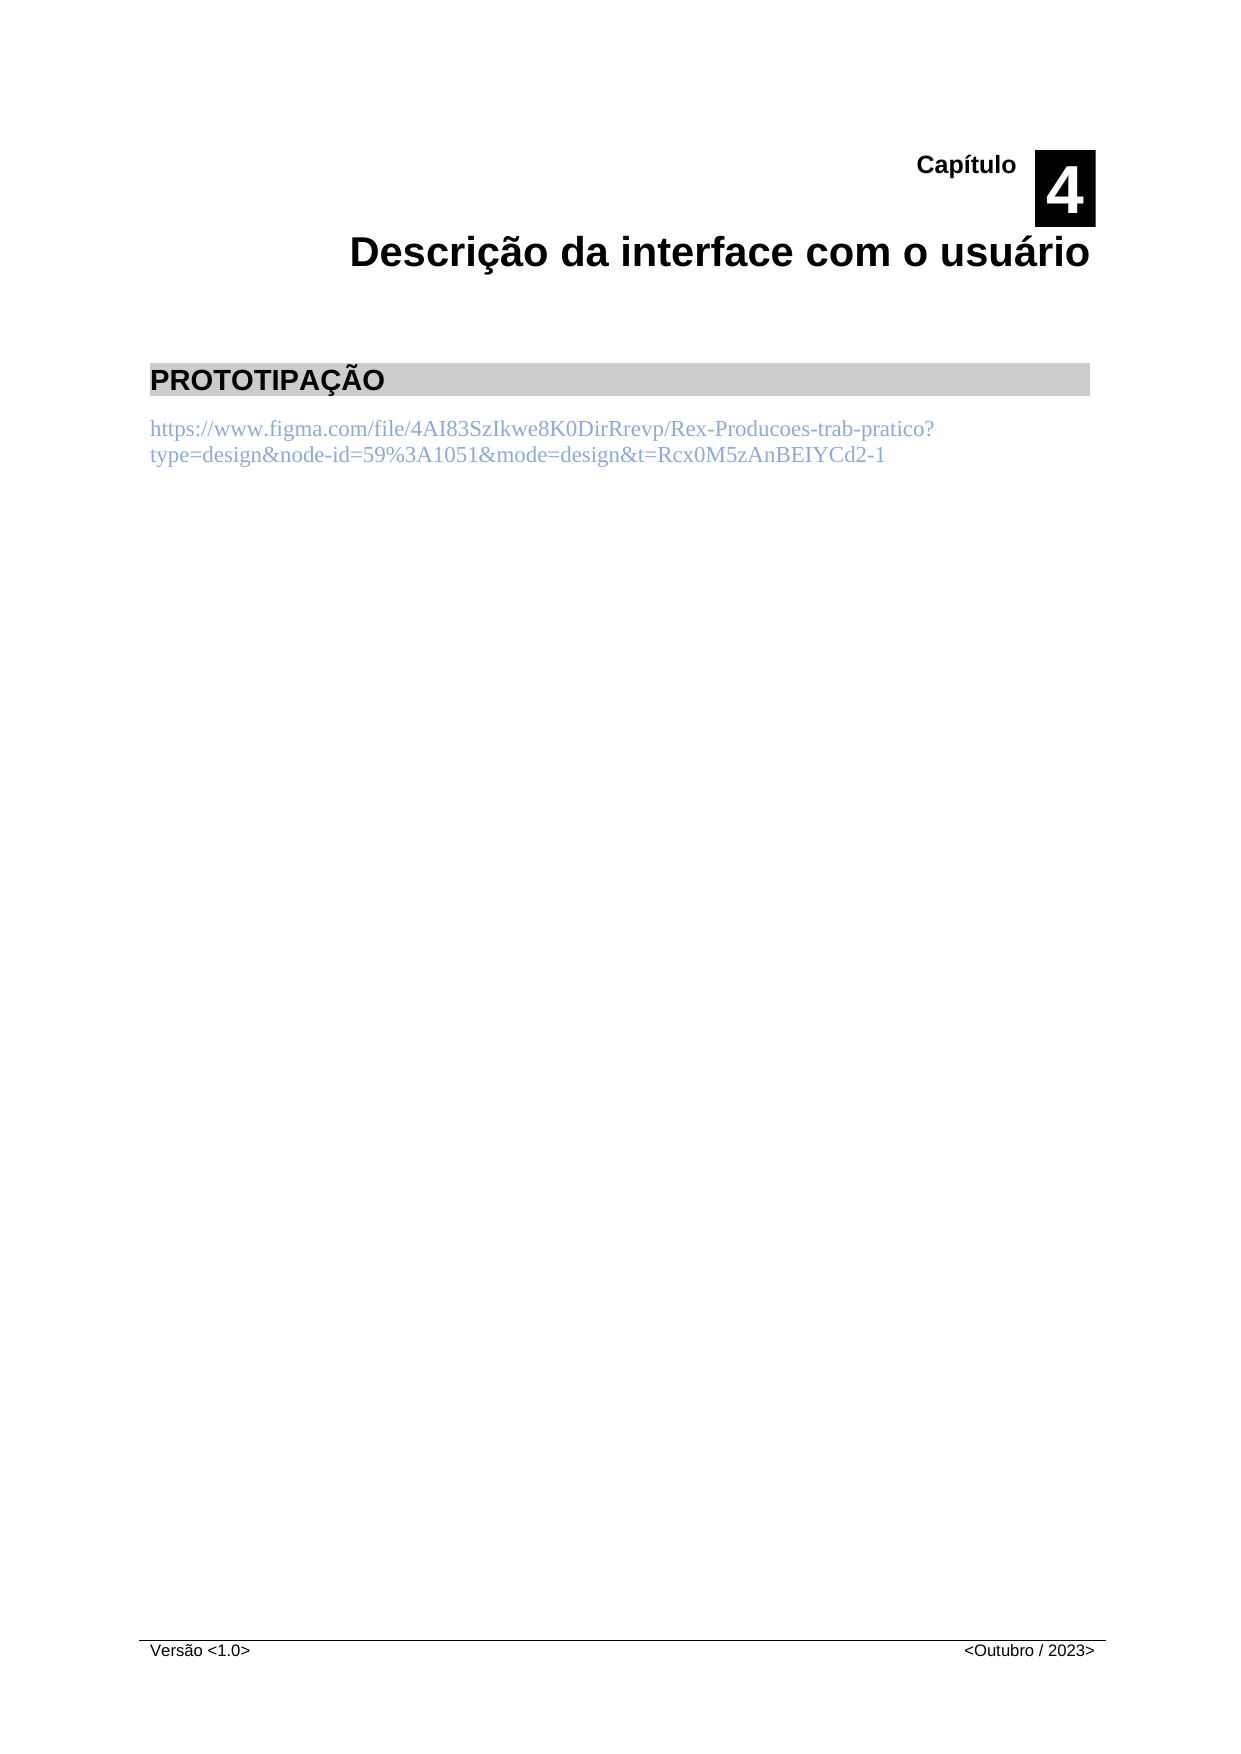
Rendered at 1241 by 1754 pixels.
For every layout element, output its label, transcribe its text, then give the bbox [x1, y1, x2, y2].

text https://www.figma.com/file/4AI83SzIkwe8K0DirRrevp/Rex-Producoes-trab-pratico?type=design&node-id=59%3A1051&mode=design&t=Rcx0M5zAnBEIYCd2-1 [150, 415, 1090, 468]
text Capítulo [210, 150, 1035, 227]
subtitle Descrição da interface com o usuário [150, 227, 1090, 275]
subtitle PROTOTIPAÇÃO [150, 363, 1090, 396]
